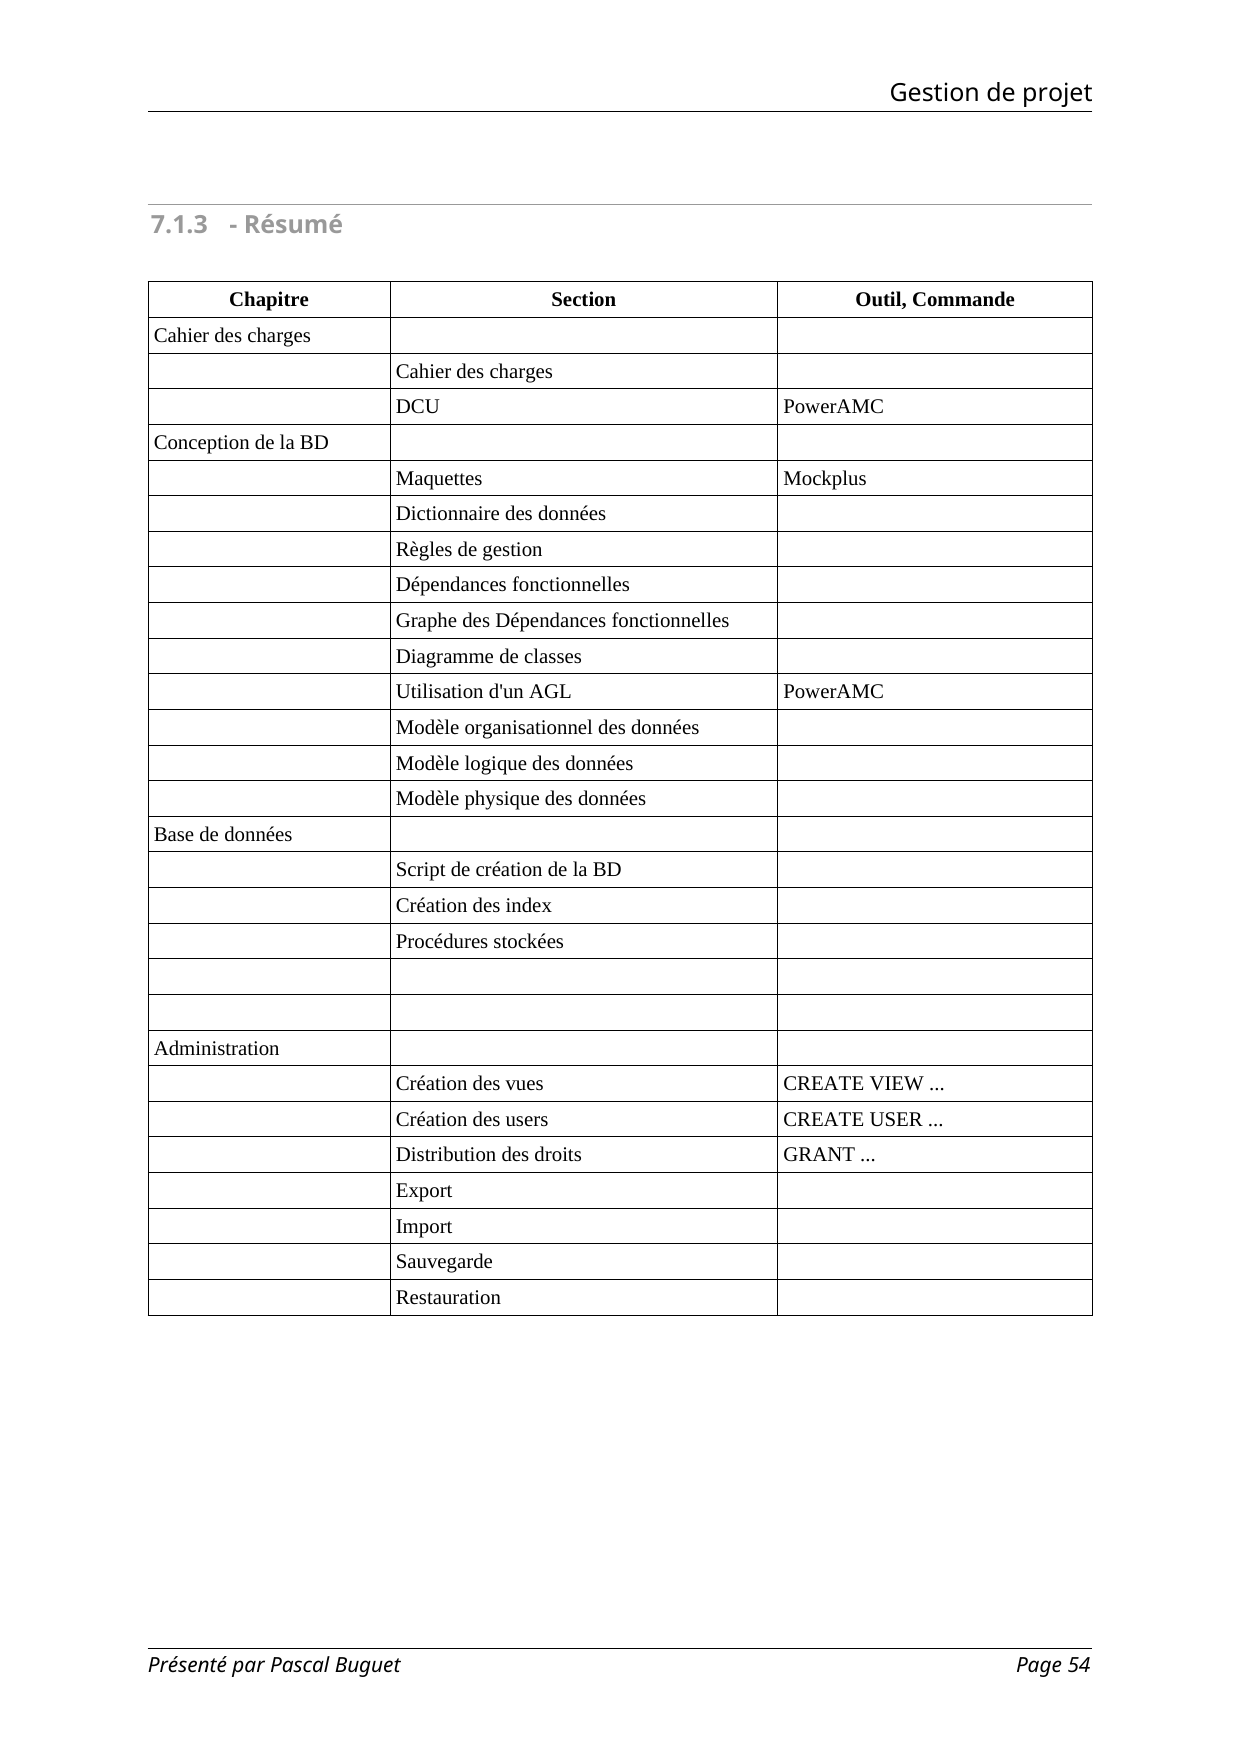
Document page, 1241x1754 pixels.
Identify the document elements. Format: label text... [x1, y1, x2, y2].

table_cell DCU [391, 389, 777, 424]
table_cell [149, 639, 390, 673]
table_cell [149, 1209, 390, 1243]
table_header Chapitre [149, 282, 390, 317]
table_cell [149, 1244, 390, 1279]
table_cell [391, 318, 777, 353]
table_cell [149, 852, 390, 887]
table_cell [778, 603, 1092, 638]
subtitle - Résumé [148, 205, 1092, 244]
table_cell [778, 425, 1092, 459]
table_cell [778, 1209, 1092, 1243]
table_cell [149, 461, 390, 495]
table_cell [149, 603, 390, 638]
table_cell Import [391, 1209, 777, 1243]
table_cell Export [391, 1173, 777, 1208]
table_cell [149, 1102, 390, 1136]
table_cell [149, 888, 390, 923]
table_cell [778, 852, 1092, 887]
table_cell Modèle logique des données [391, 746, 777, 780]
table_cell [391, 1031, 777, 1065]
table_cell [778, 995, 1092, 1029]
table_cell Modèle organisationnel des données [391, 710, 777, 744]
table_cell [778, 1244, 1092, 1279]
table_cell Règles de gestion [391, 532, 777, 566]
table_cell [778, 1031, 1092, 1065]
table_cell Maquettes [391, 461, 777, 495]
table_cell [778, 567, 1092, 602]
table_cell Cahier des charges [149, 318, 390, 353]
table_cell [778, 1280, 1092, 1314]
table_cell [391, 959, 777, 994]
table_cell [778, 354, 1092, 388]
table_cell Administration [149, 1031, 390, 1065]
table_cell GRANT ... [778, 1137, 1092, 1172]
table_cell CREATE USER ... [778, 1102, 1092, 1136]
table_header Section [391, 282, 777, 317]
table_cell [149, 710, 390, 744]
table_cell Modèle physique des données [391, 781, 777, 816]
table_cell [149, 781, 390, 816]
table_cell [778, 639, 1092, 673]
table_cell [778, 710, 1092, 744]
table_cell [149, 1066, 390, 1101]
table_cell [778, 532, 1092, 566]
table_cell Création des users [391, 1102, 777, 1136]
table_cell [778, 746, 1092, 780]
table_cell Sauvegarde [391, 1244, 777, 1279]
table_cell Distribution des droits [391, 1137, 777, 1172]
table_cell PowerAMC [778, 389, 1092, 424]
table_cell [149, 1173, 390, 1208]
table_cell [778, 496, 1092, 531]
table_cell [149, 1280, 390, 1314]
table_cell Création des vues [391, 1066, 777, 1101]
table_cell Conception de la BD [149, 425, 390, 459]
table_cell Mockplus [778, 461, 1092, 495]
table_cell Cahier des charges [391, 354, 777, 388]
table_cell [149, 532, 390, 566]
table_cell [149, 959, 390, 994]
table_cell [149, 567, 390, 602]
table_cell Diagramme de classes [391, 639, 777, 673]
table_cell [778, 1173, 1092, 1208]
table_cell [778, 924, 1092, 958]
table_cell [149, 1137, 390, 1172]
table_cell [391, 995, 777, 1029]
table_cell Création des index [391, 888, 777, 923]
table_cell [149, 746, 390, 780]
table_cell CREATE VIEW ... [778, 1066, 1092, 1101]
table_cell [149, 354, 390, 388]
table_cell [778, 781, 1092, 816]
table_cell [149, 496, 390, 531]
table_cell Dépendances fonctionnelles [391, 567, 777, 602]
table_cell [778, 318, 1092, 353]
table_cell Graphe des Dépendances fonctionnelles [391, 603, 777, 638]
table_cell Dictionnaire des données [391, 496, 777, 531]
table_cell [149, 995, 390, 1029]
table_cell PowerAMC [778, 674, 1092, 709]
table_cell Base de données [149, 817, 390, 851]
table_cell [778, 817, 1092, 851]
table_header Outil, Commande [778, 282, 1092, 317]
table_cell [149, 389, 390, 424]
table_cell [149, 674, 390, 709]
table_cell Restauration [391, 1280, 777, 1314]
table_cell [149, 924, 390, 958]
table_cell Script de création de la BD [391, 852, 777, 887]
table_cell [391, 425, 777, 459]
table_cell Utilisation d'un AGL [391, 674, 777, 709]
table_cell [391, 817, 777, 851]
table_cell Procédures stockées [391, 924, 777, 958]
table_cell [778, 959, 1092, 994]
table_cell [778, 888, 1092, 923]
